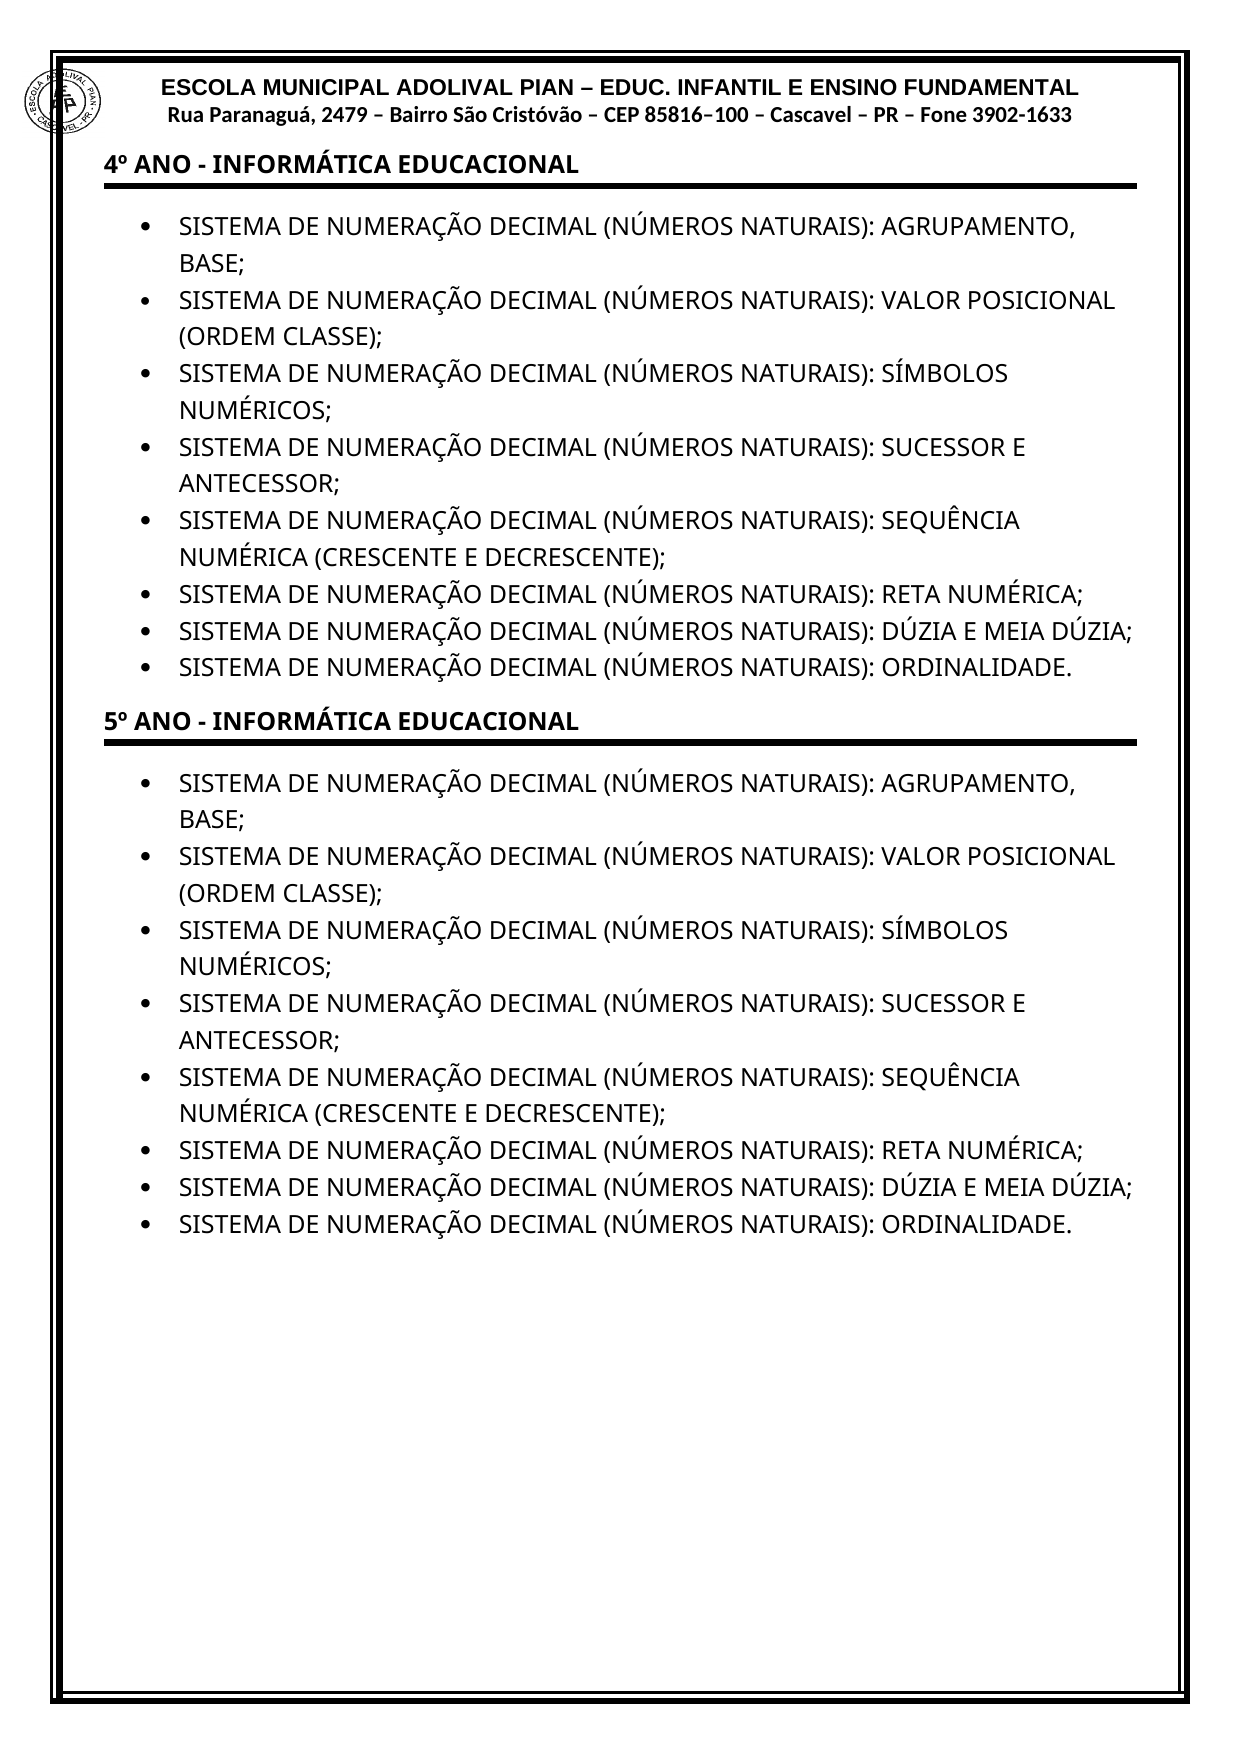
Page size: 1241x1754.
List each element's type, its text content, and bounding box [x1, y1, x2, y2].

list SISTEMA DE NUMERAÇÃO DECIMAL (NÚMEROS NATURAIS): SEQUÊNCIA NUMÉRICA (CRESCENTE E DECRESCENTE); [141, 503, 1137, 574]
text 5º ANO - INFORMÁTICA EDUCACIONAL [103, 703, 1137, 746]
list SISTEMA DE NUMERAÇÃO DECIMAL (NÚMEROS NATURAIS): AGRUPAMENTO, BASE; [141, 209, 1137, 279]
list SISTEMA DE NUMERAÇÃO DECIMAL (NÚMEROS NATURAIS): ORDINALIDADE. [141, 1206, 1137, 1241]
list SISTEMA DE NUMERAÇÃO DECIMAL (NÚMEROS NATURAIS): RETA NUMÉRICA; [141, 576, 1137, 611]
list SISTEMA DE NUMERAÇÃO DECIMAL (NÚMEROS NATURAIS): ORDINALIDADE. [141, 650, 1137, 684]
list SISTEMA DE NUMERAÇÃO DECIMAL (NÚMEROS NATURAIS): SUCESSOR E ANTECESSOR; [141, 986, 1137, 1057]
text 4º ANO - INFORMÁTICA EDUCACIONAL [103, 147, 1137, 189]
list SISTEMA DE NUMERAÇÃO DECIMAL (NÚMEROS NATURAIS): SÍMBOLOS NUMÉRICOS; [141, 356, 1137, 427]
list SISTEMA DE NUMERAÇÃO DECIMAL (NÚMEROS NATURAIS): VALOR POSICIONAL (ORDEM CLASSE); [141, 839, 1137, 909]
list SISTEMA DE NUMERAÇÃO DECIMAL (NÚMEROS NATURAIS): RETA NUMÉRICA; [141, 1133, 1137, 1167]
list SISTEMA DE NUMERAÇÃO DECIMAL (NÚMEROS NATURAIS): SEQUÊNCIA NUMÉRICA (CRESCENTE E DECRESCENTE); [141, 1059, 1137, 1130]
list SISTEMA DE NUMERAÇÃO DECIMAL (NÚMEROS NATURAIS): SUCESSOR E ANTECESSOR; [141, 429, 1137, 500]
list SISTEMA DE NUMERAÇÃO DECIMAL (NÚMEROS NATURAIS): AGRUPAMENTO, BASE; [141, 765, 1137, 836]
list SISTEMA DE NUMERAÇÃO DECIMAL (NÚMEROS NATURAIS): DÚZIA E MEIA DÚZIA; [141, 613, 1137, 647]
list SISTEMA DE NUMERAÇÃO DECIMAL (NÚMEROS NATURAIS): DÚZIA E MEIA DÚZIA; [141, 1170, 1137, 1204]
list SISTEMA DE NUMERAÇÃO DECIMAL (NÚMEROS NATURAIS): VALOR POSICIONAL (ORDEM CLASSE); [141, 282, 1137, 353]
list SISTEMA DE NUMERAÇÃO DECIMAL (NÚMEROS NATURAIS): SÍMBOLOS NUMÉRICOS; [141, 912, 1137, 983]
